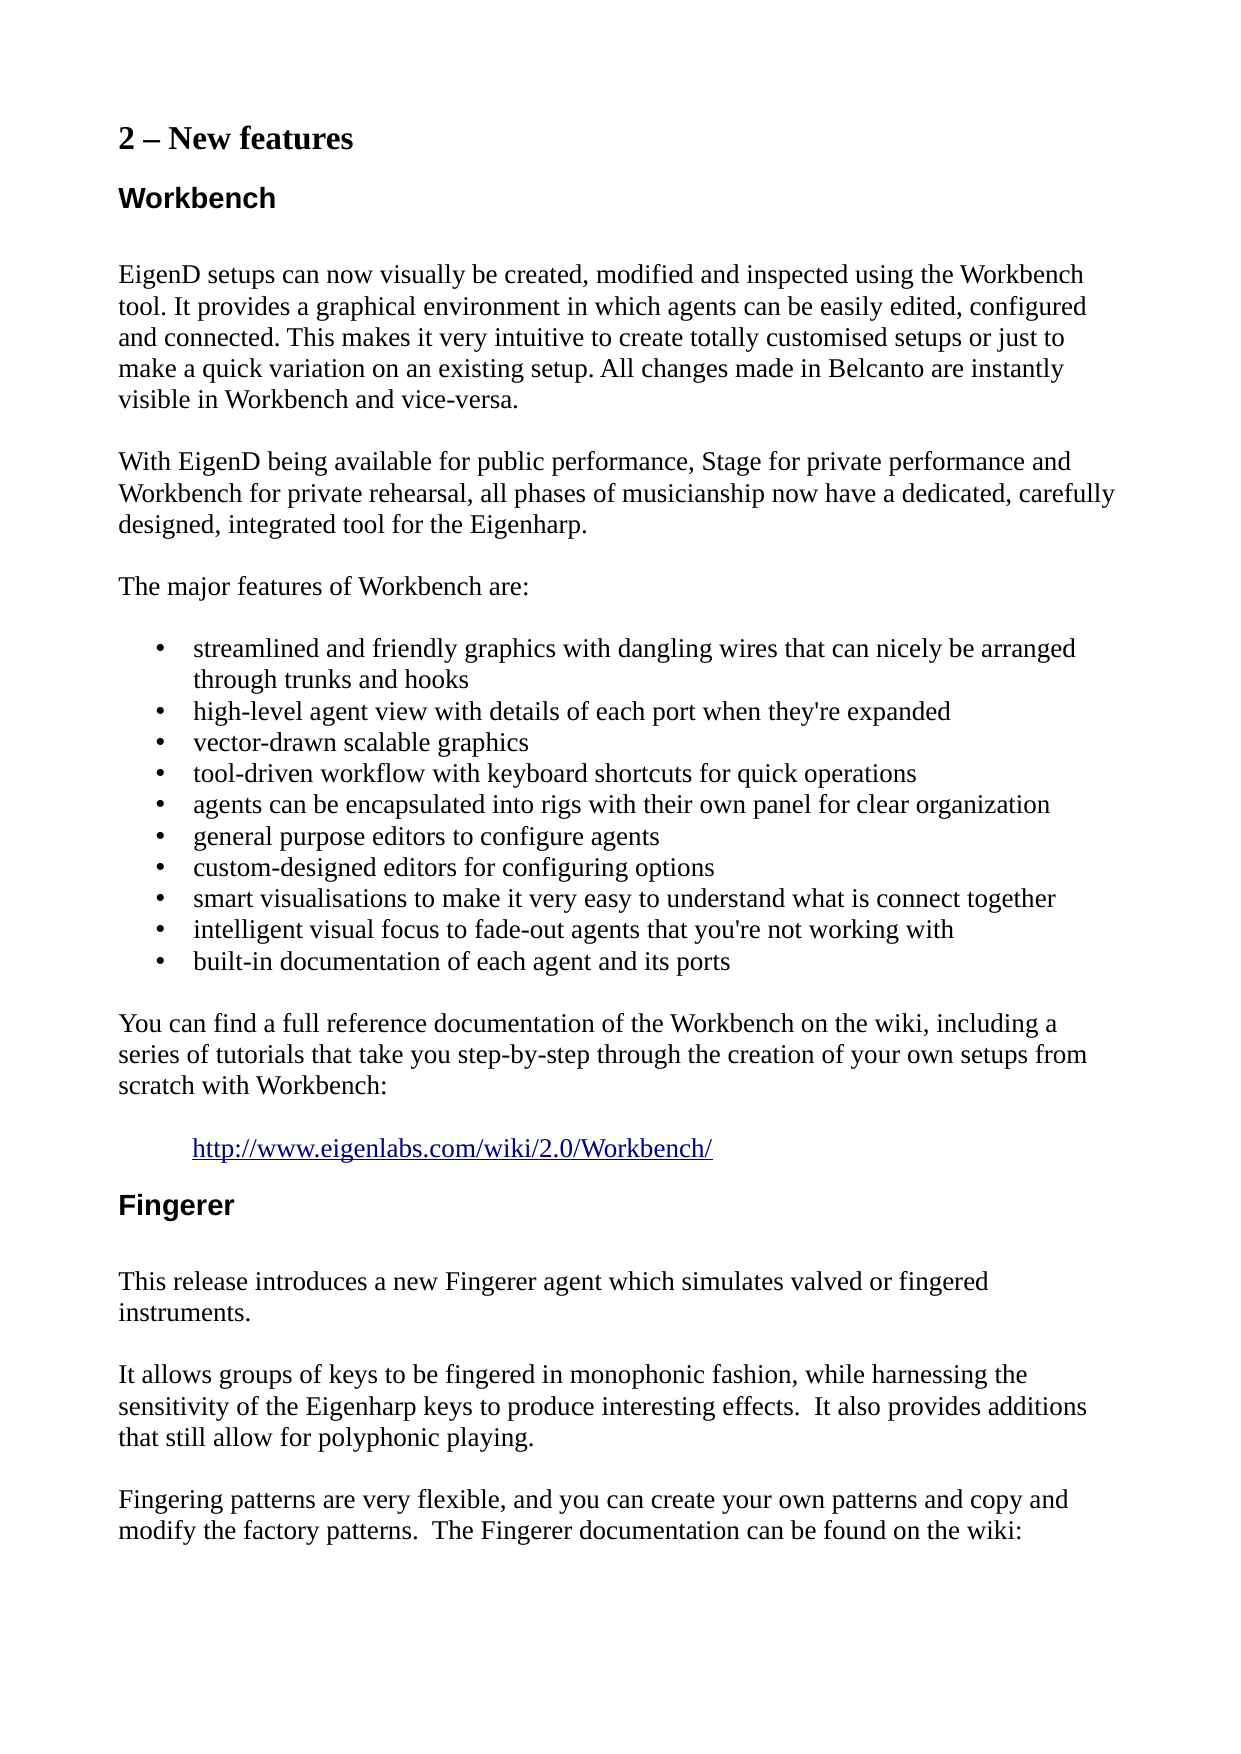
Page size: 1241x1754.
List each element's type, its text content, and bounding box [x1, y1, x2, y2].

text With EigenD being available for public performance, Stage for private performance and Workbench for private rehearsal, all phases of musicianship now have a dedicated, carefully designed, integrated tool for the Eigenharp. [118, 446, 1122, 539]
list smart visualisations to make it very easy to understand what is connect together [156, 882, 1122, 913]
list vector-drawn scalable graphics [156, 726, 1122, 757]
text 2 – New features [118, 118, 1122, 156]
list tool-driven workflow with keyboard shortcuts for quick operations [156, 757, 1122, 788]
list agents can be encapsulated into rigs with their own panel for clear organization [156, 788, 1122, 820]
text It allows groups of keys to be fingered in monophonic fashion, while harnessing the sensitivity of the Eigenharp keys to produce interesting effects. It also provides additions that still allow for polyphonic playing. [118, 1358, 1122, 1452]
text Fingering patterns are very flexible, and you can create your own patterns and copy and modify the factory patterns. The Fingerer documentation can be found on the wiki: [118, 1483, 1122, 1545]
text This release introduces a new Fingerer agent which simulates valved or fingered instruments. [118, 1265, 1122, 1327]
list custom-designed editors for configuring options [156, 851, 1122, 882]
text You can find a full reference documentation of the Workbench on the wiki, including a series of tutorials that take you step-by-step through the creation of your own setups from scratch with Workbench: [118, 1007, 1122, 1101]
text http://www.eigenlabs.com/wiki/2.0/Workbench/ [192, 1132, 1122, 1163]
list built-in documentation of each agent and its ports [156, 945, 1122, 976]
text EigenD setups can now visually be created, modified and inspected using the Workbench tool. It provides a graphical environment in which agents can be easily edited, configured and connected. This makes it very intuitive to create totally customised setups or just to make a quick variation on an existing setup. All changes made in Belcanto are instantly visible in Workbench and vice-versa. [118, 259, 1122, 414]
list intelligent visual focus to fade-out agents that you're not working with [156, 913, 1122, 945]
list general purpose editors to configure agents [156, 820, 1122, 851]
text The major features of Workbench are: [118, 570, 1122, 601]
list high-level agent view with details of each port when they're expanded [156, 695, 1122, 726]
subtitle Fingerer [118, 1188, 1122, 1221]
list streamlined and friendly graphics with dangling wires that can nicely be arranged through trunks and hooks [156, 632, 1122, 695]
subtitle Workbench [118, 181, 1122, 215]
